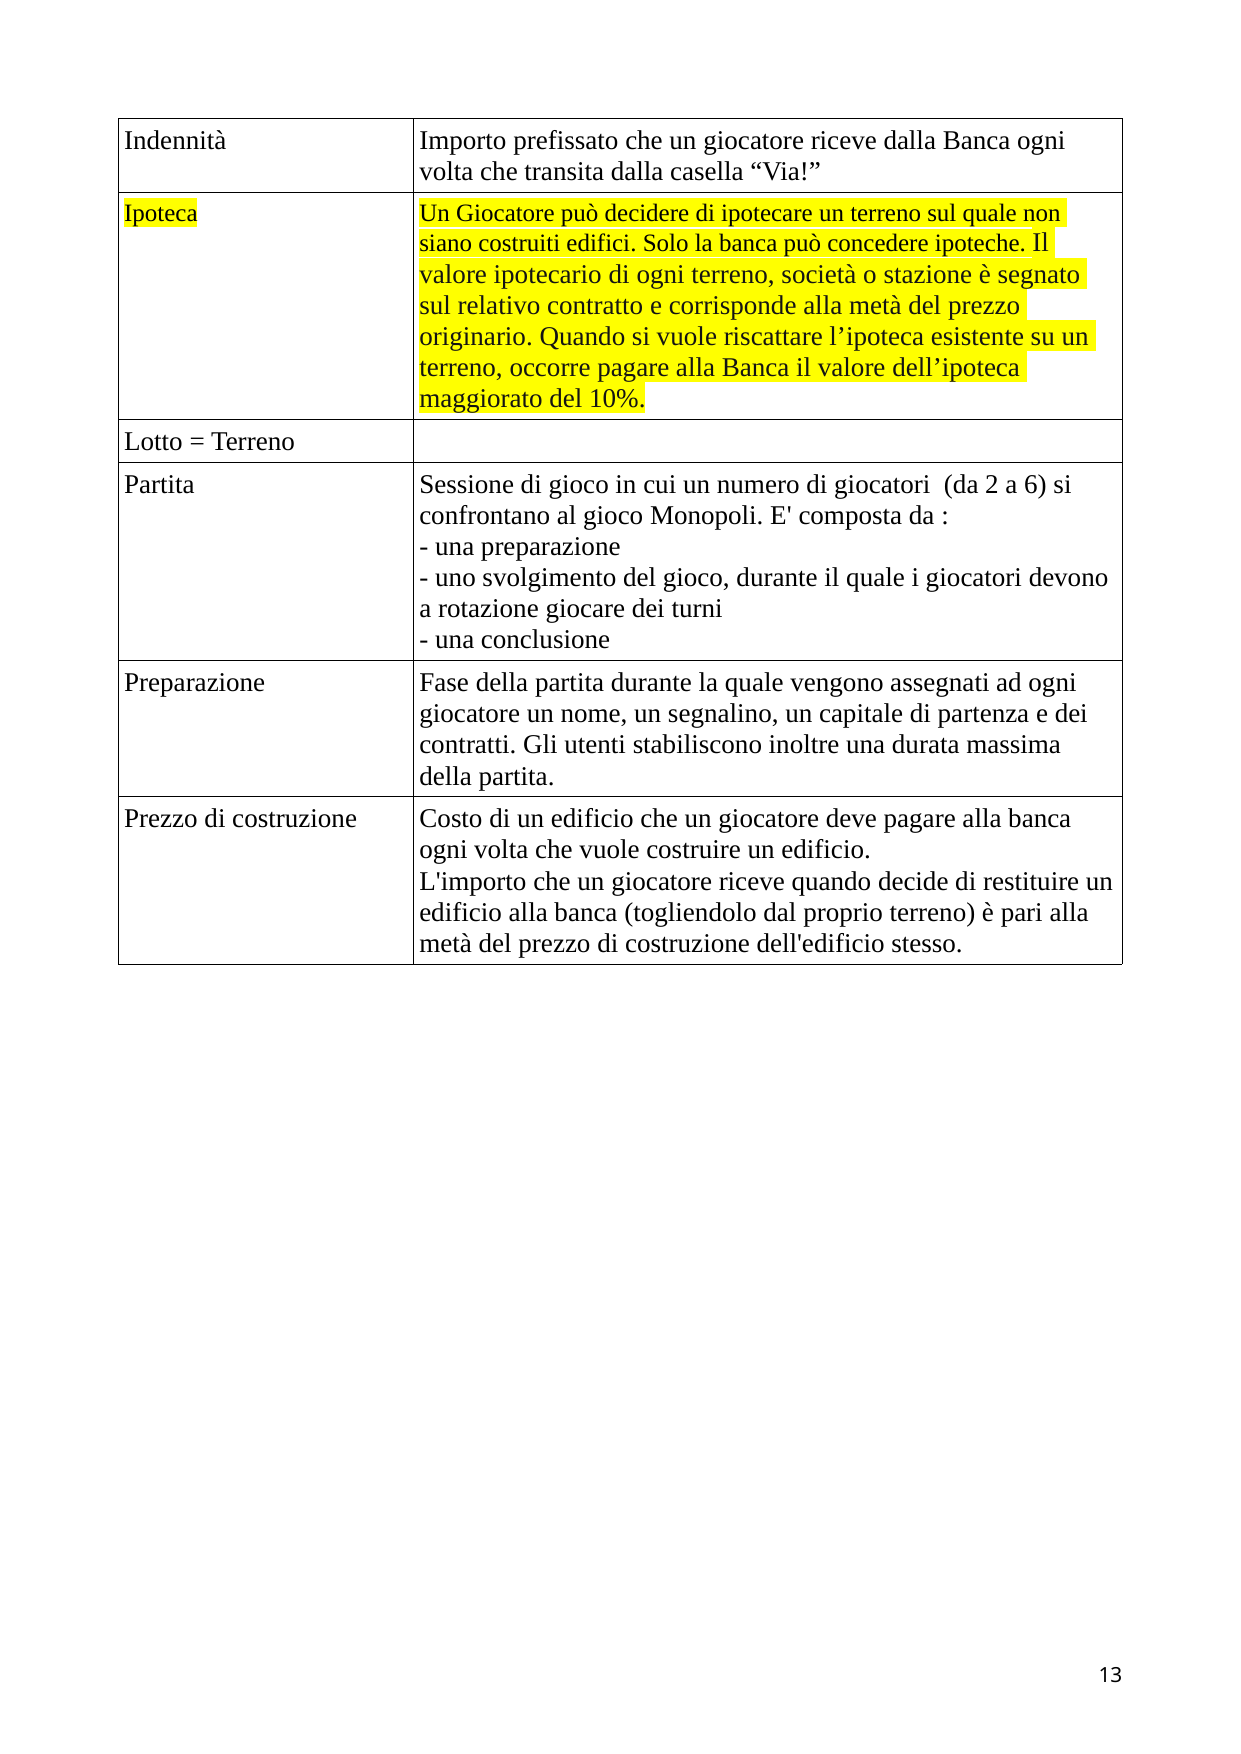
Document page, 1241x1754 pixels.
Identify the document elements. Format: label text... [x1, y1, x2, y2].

table_cell Un Giocatore può decidere di ipotecare un terreno sul quale non siano costruiti edifici. Solo la banca può concedere ipoteche. Il valore ipotecario di ogni terreno, società o stazione è segnato sul relativo contratto e corrisponde alla metà del prezzo originario. Quando si vuole riscattare l’ipoteca esistente su un terreno, occorre pagare alla Banca il valore dell’ipoteca maggiorato del 10%. [414, 193, 1122, 419]
table_cell Preparazione [119, 661, 413, 796]
table_cell Prezzo di costruzione [119, 797, 413, 964]
table_cell Lotto = Terreno [119, 420, 413, 462]
table_cell Ipoteca [119, 193, 413, 419]
table_cell [414, 420, 1122, 462]
table_cell Fase della partita durante la quale vengono assegnati ad ogni giocatore un nome, un segnalino, un capitale di partenza e dei contratti. Gli utenti stabiliscono inoltre una durata massima della partita. [414, 661, 1122, 796]
table_cell Importo prefissato che un giocatore riceve dalla Banca ogni volta che transita dalla casella “Via!” [414, 119, 1122, 192]
table_cell Indennità [119, 119, 413, 192]
table_cell Partita [119, 463, 413, 660]
table_cell Costo di un edificio che un giocatore deve pagare alla banca ogni volta che vuole costruire un edificio. L'importo che un giocatore riceve quando decide di restituire un edificio alla banca (togliendolo dal proprio terreno) è pari alla metà del prezzo di costruzione dell'edificio stesso. [414, 797, 1122, 964]
table_cell Sessione di gioco in cui un numero di giocatori (da 2 a 6) si confrontano al gioco Monopoli. E' composta da : - una preparazione - uno svolgimento del gioco, durante il quale i giocatori devono a rotazione giocare dei turni - una conclusione [414, 463, 1122, 660]
